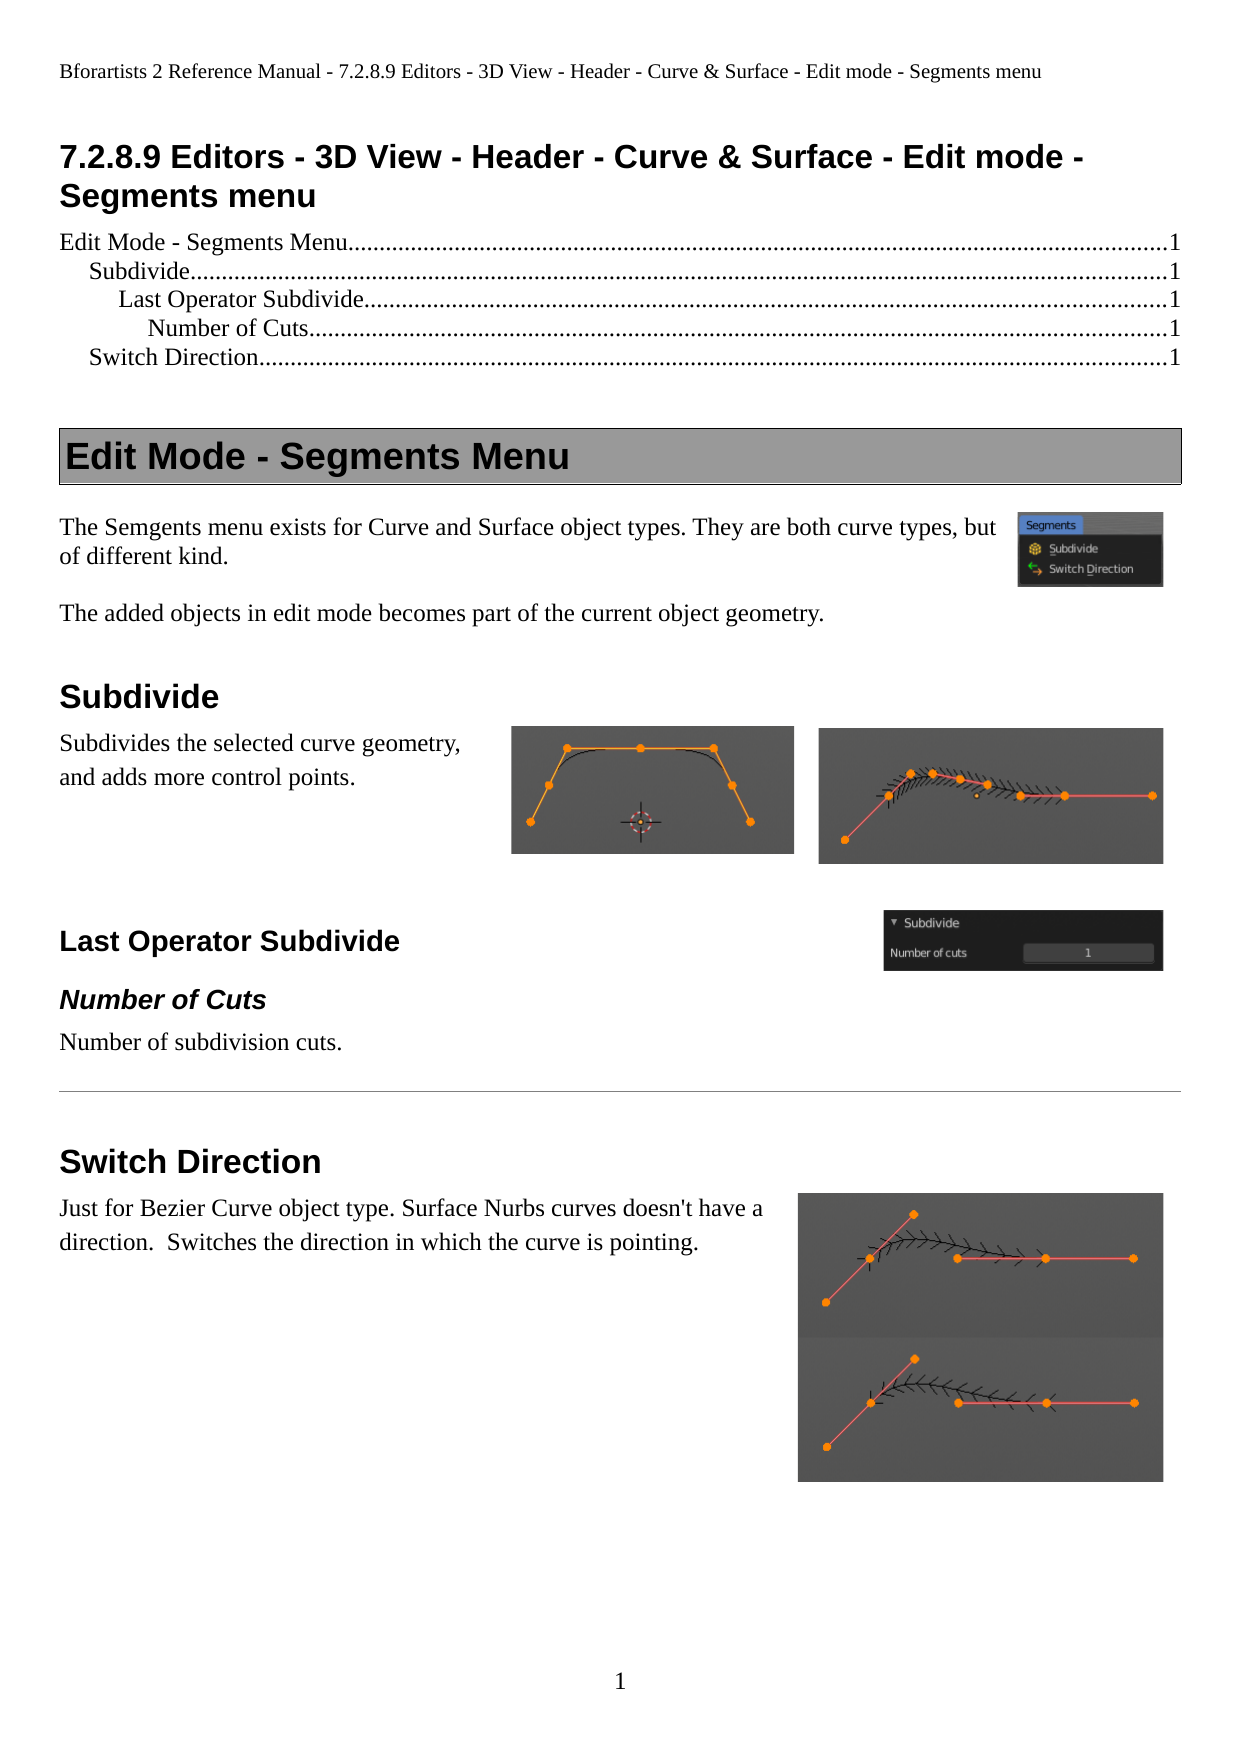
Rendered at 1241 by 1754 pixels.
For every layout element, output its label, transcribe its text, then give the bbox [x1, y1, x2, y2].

subtitle Switch Direction [59, 1141, 1181, 1180]
subtitle [1164, 924, 1181, 958]
text Subdivides the selected curve geometry, and adds more control points. [59, 728, 511, 791]
text Edit Mode - Segments Menu 1 [59, 227, 1181, 256]
subtitle Last Operator Subdivide [59, 924, 883, 958]
subtitle Number of Cuts [59, 983, 1181, 1015]
picture [511, 726, 795, 854]
text The Semgents menu exists for Curve and Surface object types. They are both curve types, but of different kind. [59, 512, 1017, 570]
text Last Operator Subdivide 1 [118, 284, 1181, 313]
subtitle 7.2.8.9 Editors - 3D View - Header - Curve & Surface - Edit mode - Segments menu [59, 138, 1181, 214]
text The added objects in edit mode becomes part of the current object geometry. [59, 598, 1181, 627]
text Just for Bezier Curve object type. Surface Nurbs curves doesn't have a direction. Switches the direction in which the curve is pointing. [59, 1193, 797, 1256]
text Switch Direction 1 [88, 342, 1181, 371]
subtitle Subdivide [59, 677, 1181, 716]
picture [883, 910, 1164, 971]
text [795, 728, 818, 791]
picture [818, 728, 1164, 864]
text Number of subdivision cuts. [59, 1027, 1181, 1056]
picture [1017, 512, 1164, 587]
text Subdivide 1 [88, 256, 1181, 284]
text Number of Cuts 1 [147, 313, 1181, 342]
picture [797, 1193, 1164, 1482]
table_header Edit Mode - Segments Menu [60, 429, 1181, 483]
